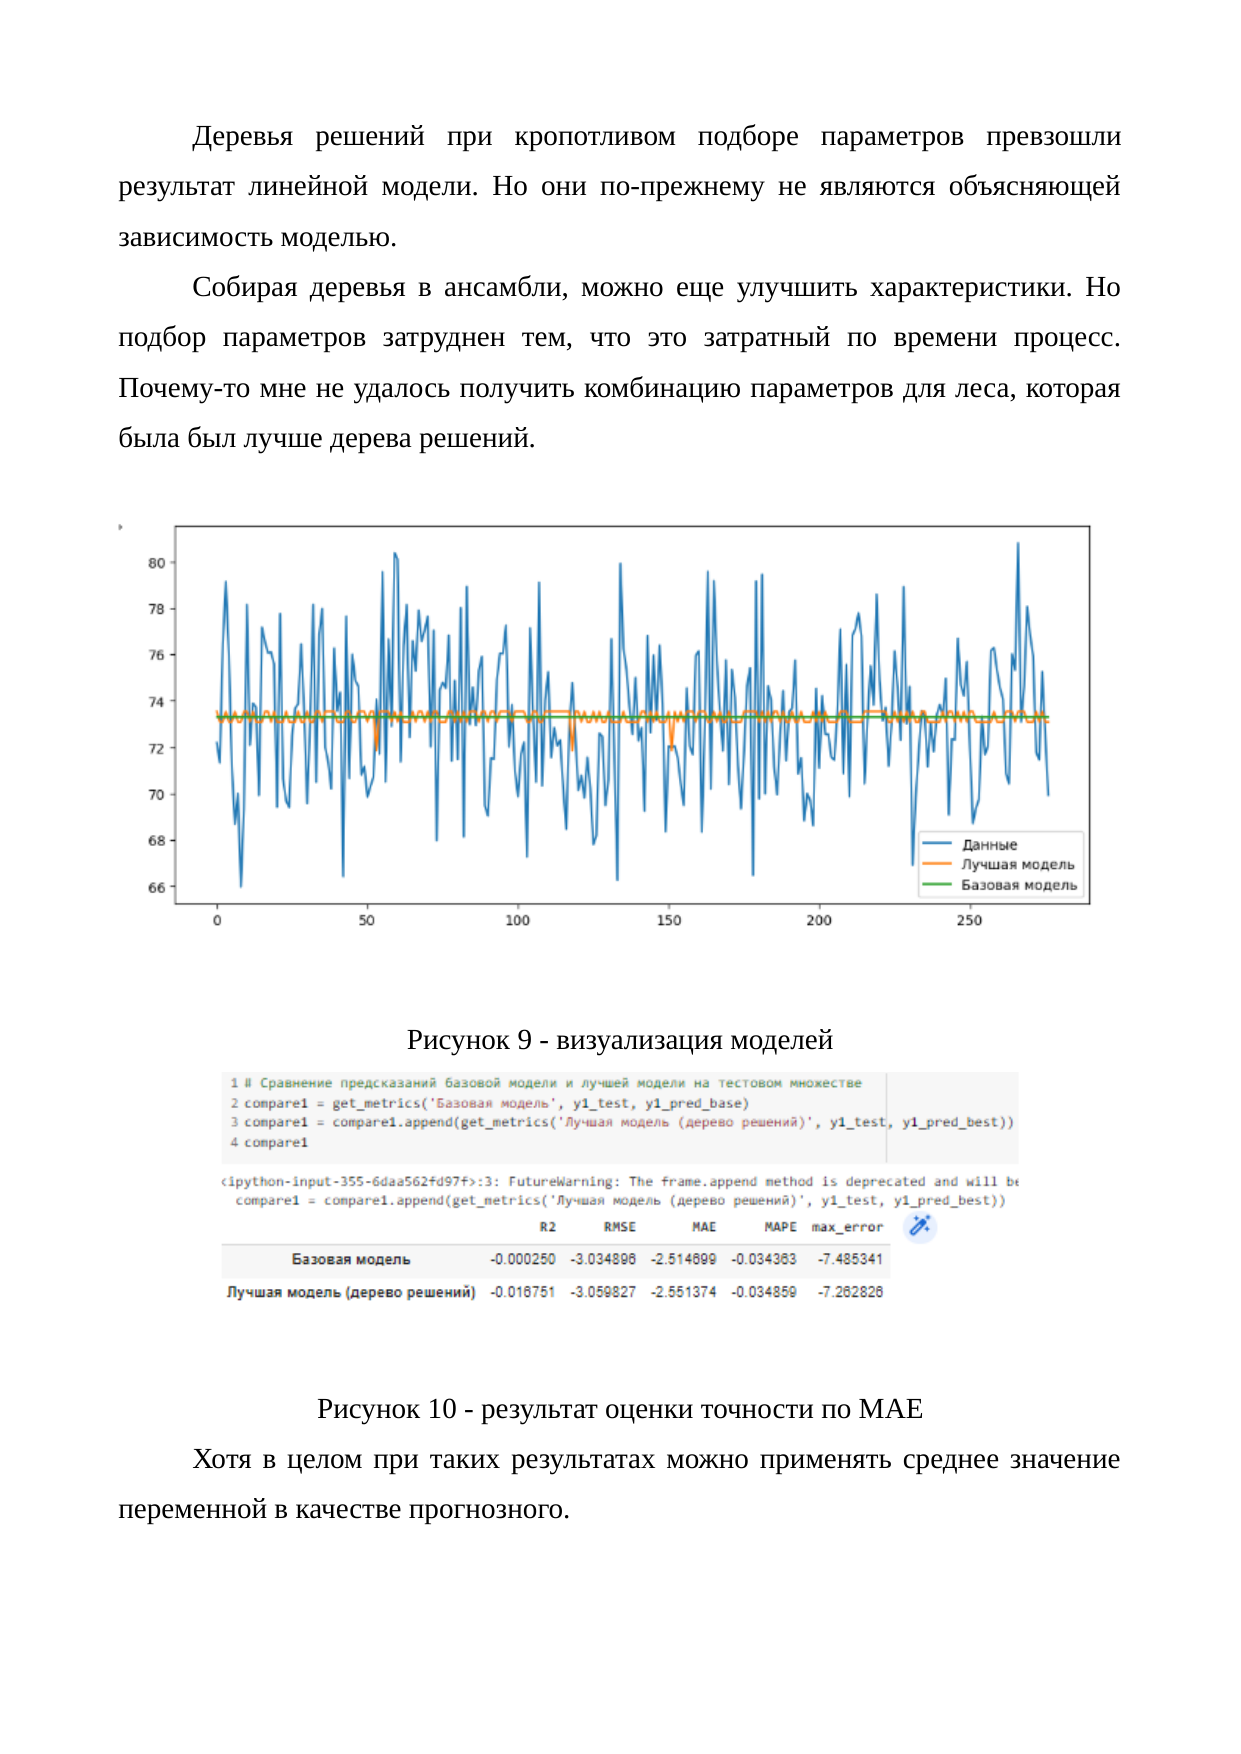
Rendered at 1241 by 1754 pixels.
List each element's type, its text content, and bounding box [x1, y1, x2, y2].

picture [118, 520, 1123, 955]
text Рисунок 10 - результат оценки точности по MAE [118, 1391, 1122, 1424]
picture [221, 1072, 1019, 1324]
text Рисунок 9 - визуализация моделей [118, 1022, 1122, 1055]
text Деревья решений при кропотливом подборе параметров превзошли результат линейной модели. Но они по-прежнему не являются объясняющей зависимость моделью. [118, 118, 1122, 252]
text Хотя в целом при таких результатах можно применять среднее значение переменной в качестве прогнозного. [118, 1441, 1122, 1525]
text Собирая деревья в ансамбли, можно еще улучшить характеристики. Но подбор параметров затруднен тем, что это затратный по времени процесс. Почему-то мне не удалось получить комбинацию параметров для леса, которая была был лучше дерева решений. [118, 269, 1122, 453]
